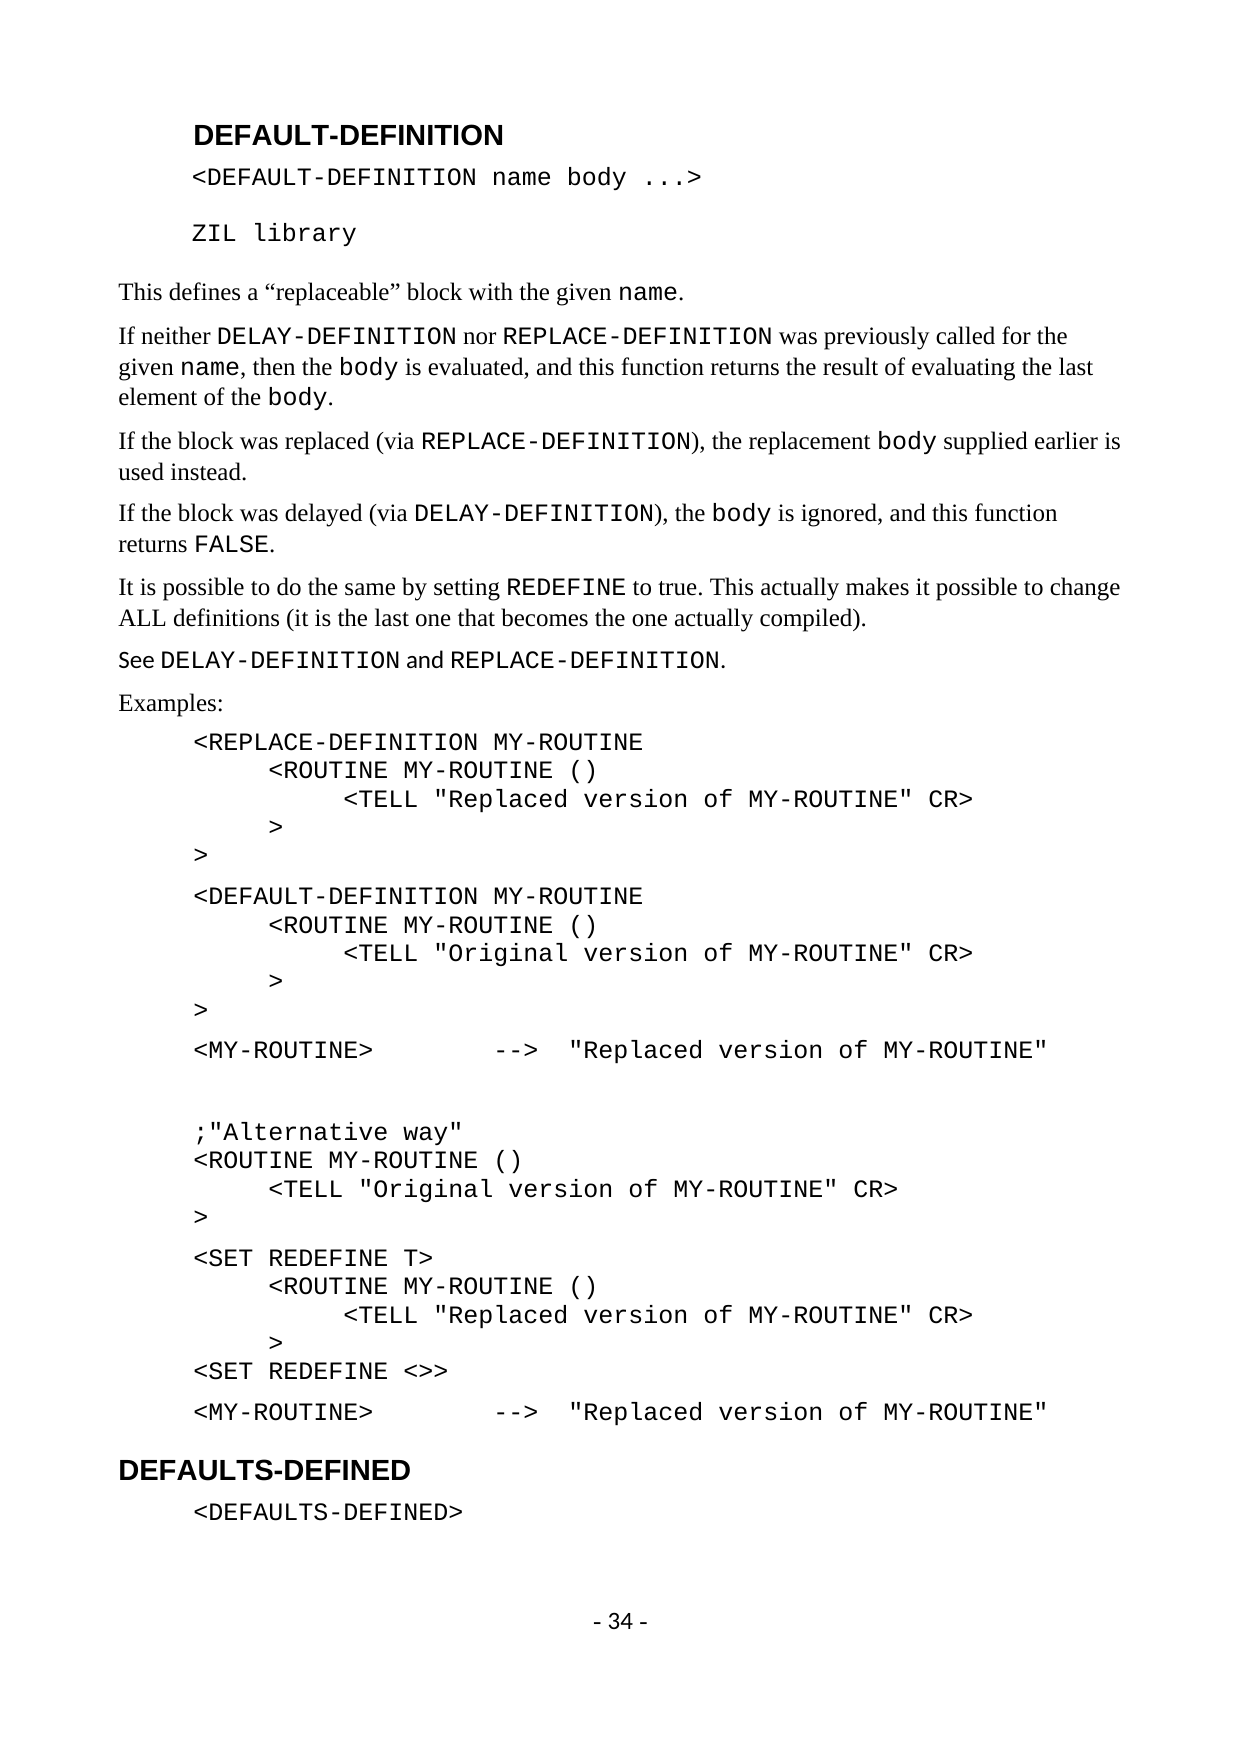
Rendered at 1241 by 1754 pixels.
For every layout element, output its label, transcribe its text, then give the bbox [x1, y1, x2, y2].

text <MY-ROUTINE> --> "Replaced version of MY-ROUTINE" [118, 1038, 1122, 1066]
text ZIL library [192, 221, 1122, 249]
text This defines a “replaceable” block with the given name. [118, 277, 1122, 308]
text See DELAY-DEFINITION and REPLACE-DEFINITION. [118, 644, 1122, 676]
text <DEFAULT-DEFINITION MY-ROUTINE <ROUTINE MY-ROUTINE () <TELL "Original version of MY-ROUTINE" CR> > > [118, 884, 1122, 1026]
text <SET REDEFINE T> <ROUTINE MY-ROUTINE () <TELL "Replaced version of MY-ROUTINE" CR> > <SET REDEFINE <>> [118, 1246, 1122, 1387]
text <MY-ROUTINE> --> "Replaced version of MY-ROUTINE" [118, 1400, 1122, 1428]
subtitle DEFAULT-DEFINITION [118, 118, 1122, 152]
text If the block was replaced (via REPLACE-DEFINITION), the replacement body supplied earlier is used instead. [118, 426, 1122, 485]
text Examples: [118, 688, 1122, 717]
list <DEFAULTS-DEFINED> [118, 1499, 1122, 1527]
text <DEFAULT-DEFINITION name body ...> [192, 164, 1122, 192]
text It is possible to do the same by setting REDEFINE to true. This actually makes it possible to change ALL definitions (it is the last one that becomes the one actually compiled). [118, 572, 1122, 632]
text ;"Alternative way" <ROUTINE MY-ROUTINE () <TELL "Original version of MY-ROUTINE" CR> > [118, 1120, 1122, 1233]
text If neither DELAY-DEFINITION nor REPLACE-DEFINITION was previously called for the given name, then the body is evaluated, and this function returns the result of evaluating the last element of the body. [118, 321, 1122, 413]
text If the block was delayed (via DELAY-DEFINITION), the body is ignored, and this function returns FALSE. [118, 498, 1122, 559]
subtitle DEFAULTS-DEFINED [118, 1453, 1122, 1487]
text <REPLACE-DEFINITION MY-ROUTINE <ROUTINE MY-ROUTINE () <TELL "Replaced version of MY-ROUTINE" CR> > > [118, 730, 1122, 871]
